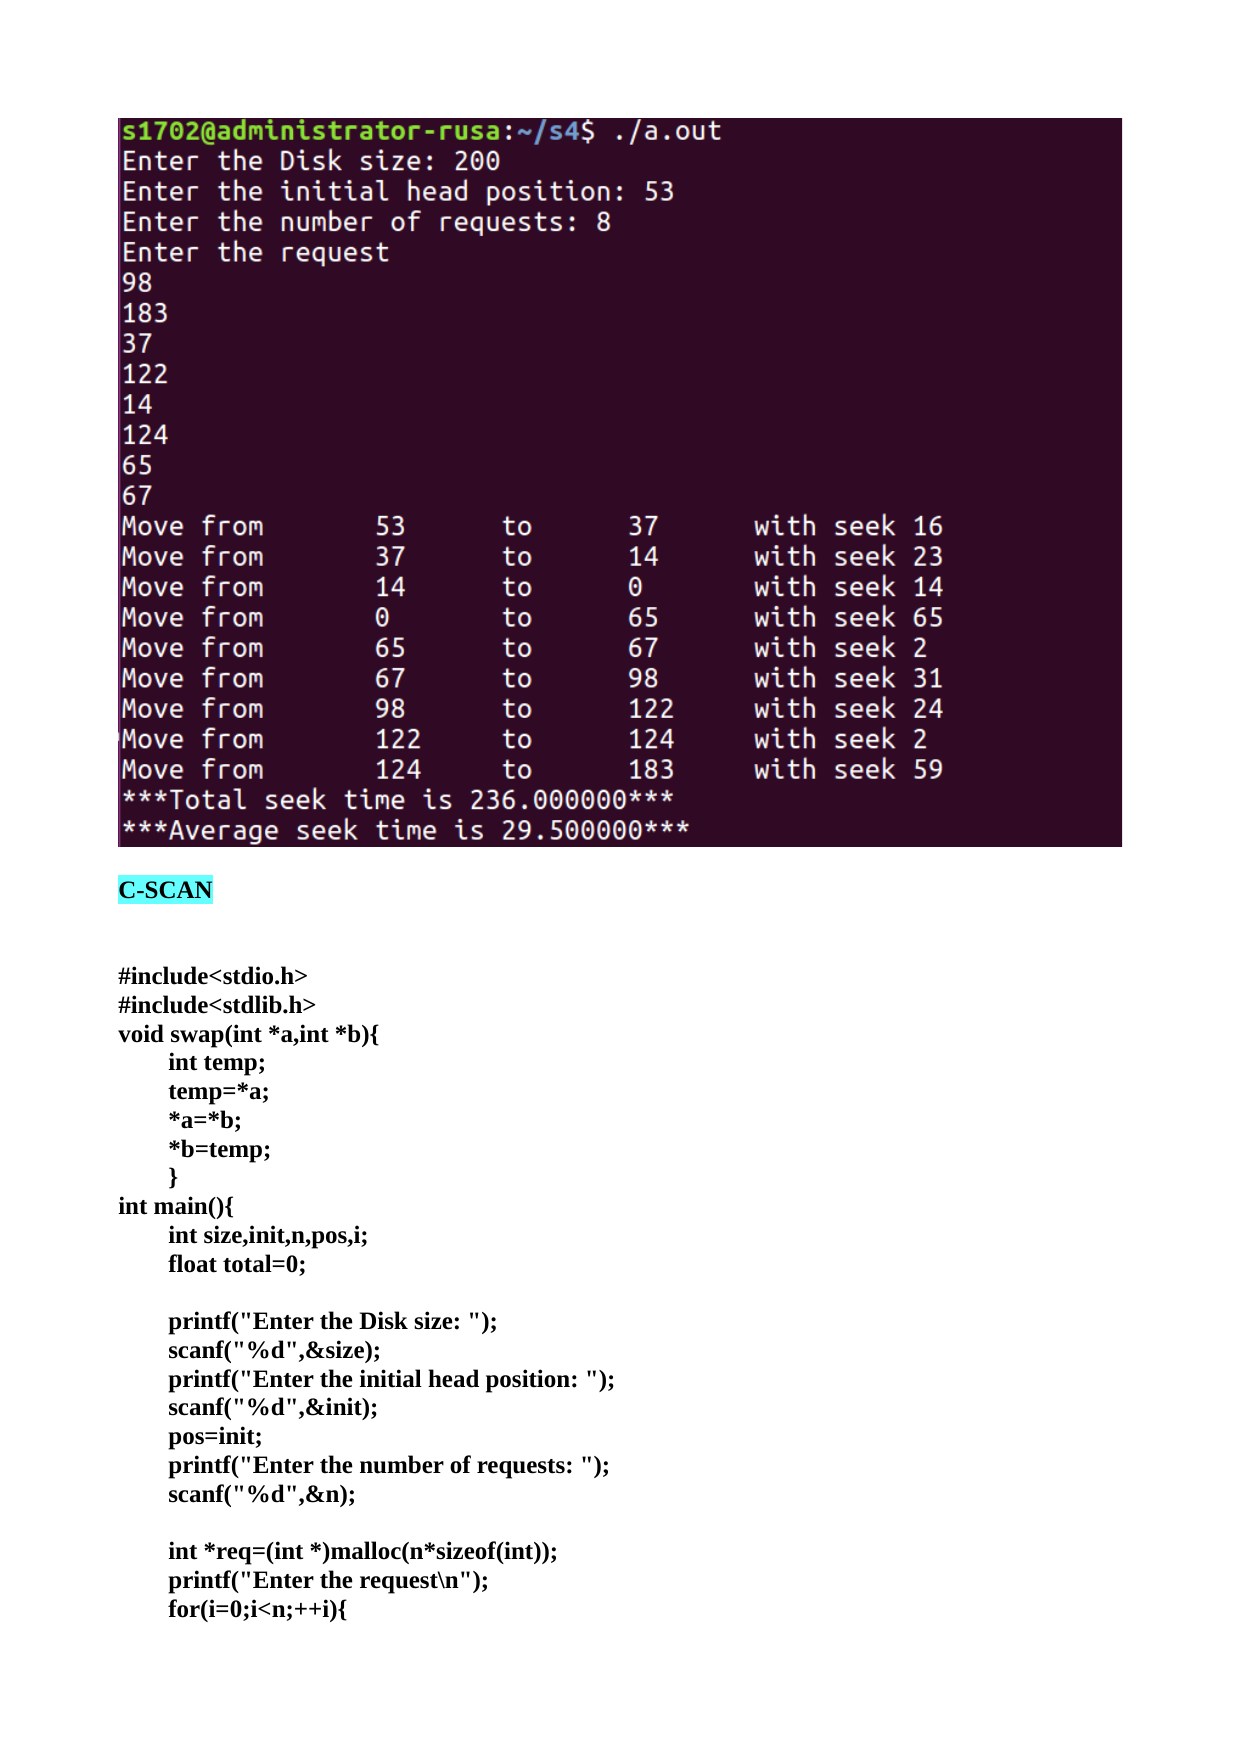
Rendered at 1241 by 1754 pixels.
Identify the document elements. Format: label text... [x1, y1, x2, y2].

text float total=0; [118, 1249, 1122, 1277]
text scanf("%d",&n); [118, 1479, 1122, 1507]
text #include<stdio.h> [118, 961, 1122, 990]
text pos=init; [118, 1421, 1122, 1450]
text C-SCAN [118, 875, 1122, 904]
text int *req=(int *)malloc(n*sizeof(int)); [118, 1536, 1122, 1565]
text printf("Enter the initial head position: "); [118, 1364, 1122, 1392]
picture [118, 118, 1123, 847]
text int size,init,n,pos,i; [118, 1220, 1122, 1249]
text temp=*a; [118, 1076, 1122, 1105]
text #include<stdlib.h> [118, 990, 1122, 1019]
text printf("Enter the request\n"); [118, 1565, 1122, 1594]
text for(i=0;i<n;++i){ [118, 1594, 1122, 1622]
text int temp; [118, 1047, 1122, 1076]
text *b=temp; [118, 1134, 1122, 1162]
text scanf("%d",&size); [118, 1335, 1122, 1364]
text scanf("%d",&init); [118, 1392, 1122, 1421]
text int main(){ [118, 1191, 1122, 1220]
text *a=*b; [118, 1105, 1122, 1134]
text void swap(int *a,int *b){ [118, 1019, 1122, 1047]
text printf("Enter the Disk size: "); [118, 1306, 1122, 1335]
text printf("Enter the number of requests: "); [118, 1450, 1122, 1479]
text } [118, 1162, 1122, 1191]
